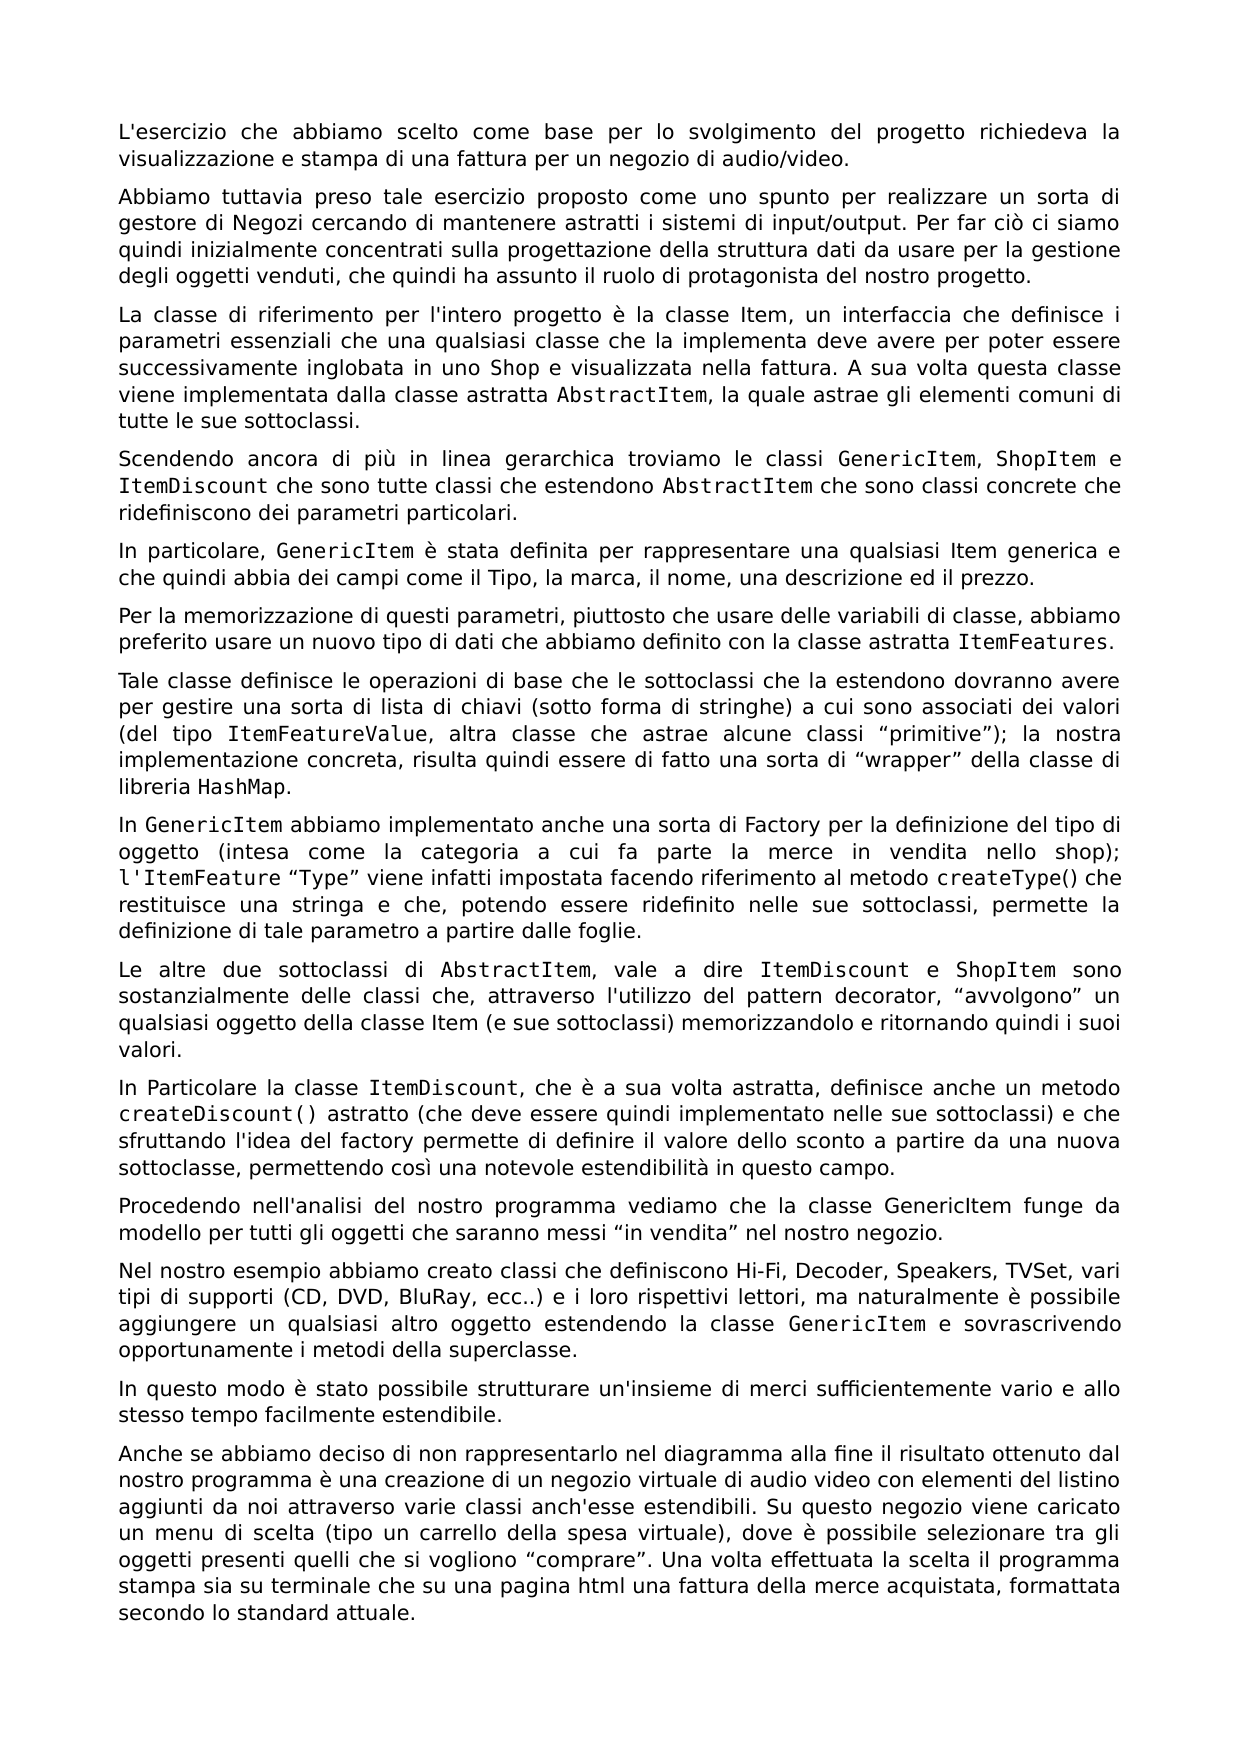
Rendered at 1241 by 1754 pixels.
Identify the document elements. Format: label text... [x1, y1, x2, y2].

text L'esercizio che abbiamo scelto come base per lo svolgimento del progetto richiedeva la visualizzazione e stampa di una fattura per un negozio di audio/video. [118, 118, 1122, 171]
text Procedendo nell'analisi del nostro programma vediamo che la classe GenericItem funge da modello per tutti gli oggetti che saranno messi “in vendita” nel nostro negozio. [118, 1192, 1122, 1245]
text In particolare, GenericItem è stata definita per rappresentare una qualsiasi Item generica e che quindi abbia dei campi come il Tipo, la marca, il nome, una descrizione ed il prezzo. [118, 537, 1122, 590]
text Abbiamo tuttavia preso tale esercizio proposto come uno spunto per realizzare un sorta di gestore di Negozi cercando di mantenere astratti i sistemi di input/output. Per far ciò ci siamo quindi inizialmente concentrati sulla progettazione della struttura dati da usare per la gestione degli oggetti venduti, che quindi ha assunto il ruolo di protagonista del nostro progetto. [118, 183, 1122, 289]
text Tale classe definisce le operazioni di base che le sottoclassi che la estendono dovranno avere per gestire una sorta di lista di chiavi (sotto forma di stringhe) a cui sono associati dei valori (del tipo ItemFeatureValue, altra classe che astrae alcune classi “primitive”); la nostra implementazione concreta, risulta quindi essere di fatto una sorta di “wrapper” della classe di libreria HashMap. [118, 667, 1122, 800]
text La classe di riferimento per l'intero progetto è la classe Item, un interfaccia che definisce i parametri essenziali che una qualsiasi classe che la implementa deve avere per poter essere successivamente inglobata in uno Shop e visualizzata nella fattura. A sua volta questa classe viene implementata dalla classe astratta AbstractItem, la quale astrae gli elementi comuni di tutte le sue sottoclassi. [118, 301, 1122, 434]
text Per la memorizzazione di questi parametri, piuttosto che usare delle variabili di classe, abbiamo preferito usare un nuovo tipo di dati che abbiamo definito con la classe astratta ItemFeatures. [118, 602, 1122, 655]
text In GenericItem abbiamo implementato anche una sorta di Factory per la definizione del tipo di oggetto (intesa come la categoria a cui fa parte la merce in vendita nello shop); l'ItemFeature “Type” viene infatti impostata facendo riferimento al metodo createType() che restituisce una stringa e che, potendo essere ridefinito nelle sue sottoclassi, permette la definizione di tale parametro a partire dalle foglie. [118, 811, 1122, 944]
text In Particolare la classe ItemDiscount, che è a sua volta astratta, definisce anche un metodo createDiscount() astratto (che deve essere quindi implementato nelle sue sottoclassi) e che sfruttando l'idea del factory permette di definire il valore dello sconto a partire da una nuova sottoclasse, permettendo così una notevole estendibilità in questo campo. [118, 1074, 1122, 1180]
text Scendendo ancora di più in linea gerarchica troviamo le classi GenericItem, ShopItem e ItemDiscount che sono tutte classi che estendono AbstractItem che sono classi concrete che ridefiniscono dei parametri particolari. [118, 446, 1122, 525]
text Le altre due sottoclassi di AbstractItem, vale a dire ItemDiscount e ShopItem sono sostanzialmente delle classi che, attraverso l'utilizzo del pattern decorator, “avvolgono” un qualsiasi oggetto della classe Item (e sue sottoclassi) memorizzandolo e ritornando quindi i suoi valori. [118, 956, 1122, 1062]
text Nel nostro esempio abbiamo creato classi che definiscono Hi-Fi, Decoder, Speakers, TVSet, vari tipi di supporti (CD, DVD, BluRay, ecc..) e i loro rispettivi lettori, ma naturalmente è possibile aggiungere un qualsiasi altro oggetto estendendo la classe GenericItem e sovrascrivendo opportunamente i metodi della superclasse. [118, 1257, 1122, 1363]
text Anche se abbiamo deciso di non rappresentarlo nel diagramma alla fine il risultato ottenuto dal nostro programma è una creazione di un negozio virtuale di audio video con elementi del listino aggiunti da noi attraverso varie classi anch'esse estendibili. Su questo negozio viene caricato un menu di scelta (tipo un carrello della spesa virtuale), dove è possibile selezionare tra gli oggetti presenti quelli che si vogliono “comprare”. Una volta effettuata la scelta il programma stampa sia su terminale che su una pagina html una fattura della merce acquistata, formattata secondo lo standard attuale. [118, 1440, 1122, 1626]
text In questo modo è stato possibile strutturare un'insieme di merci sufficientemente vario e allo stesso tempo facilmente estendibile. [118, 1375, 1122, 1428]
